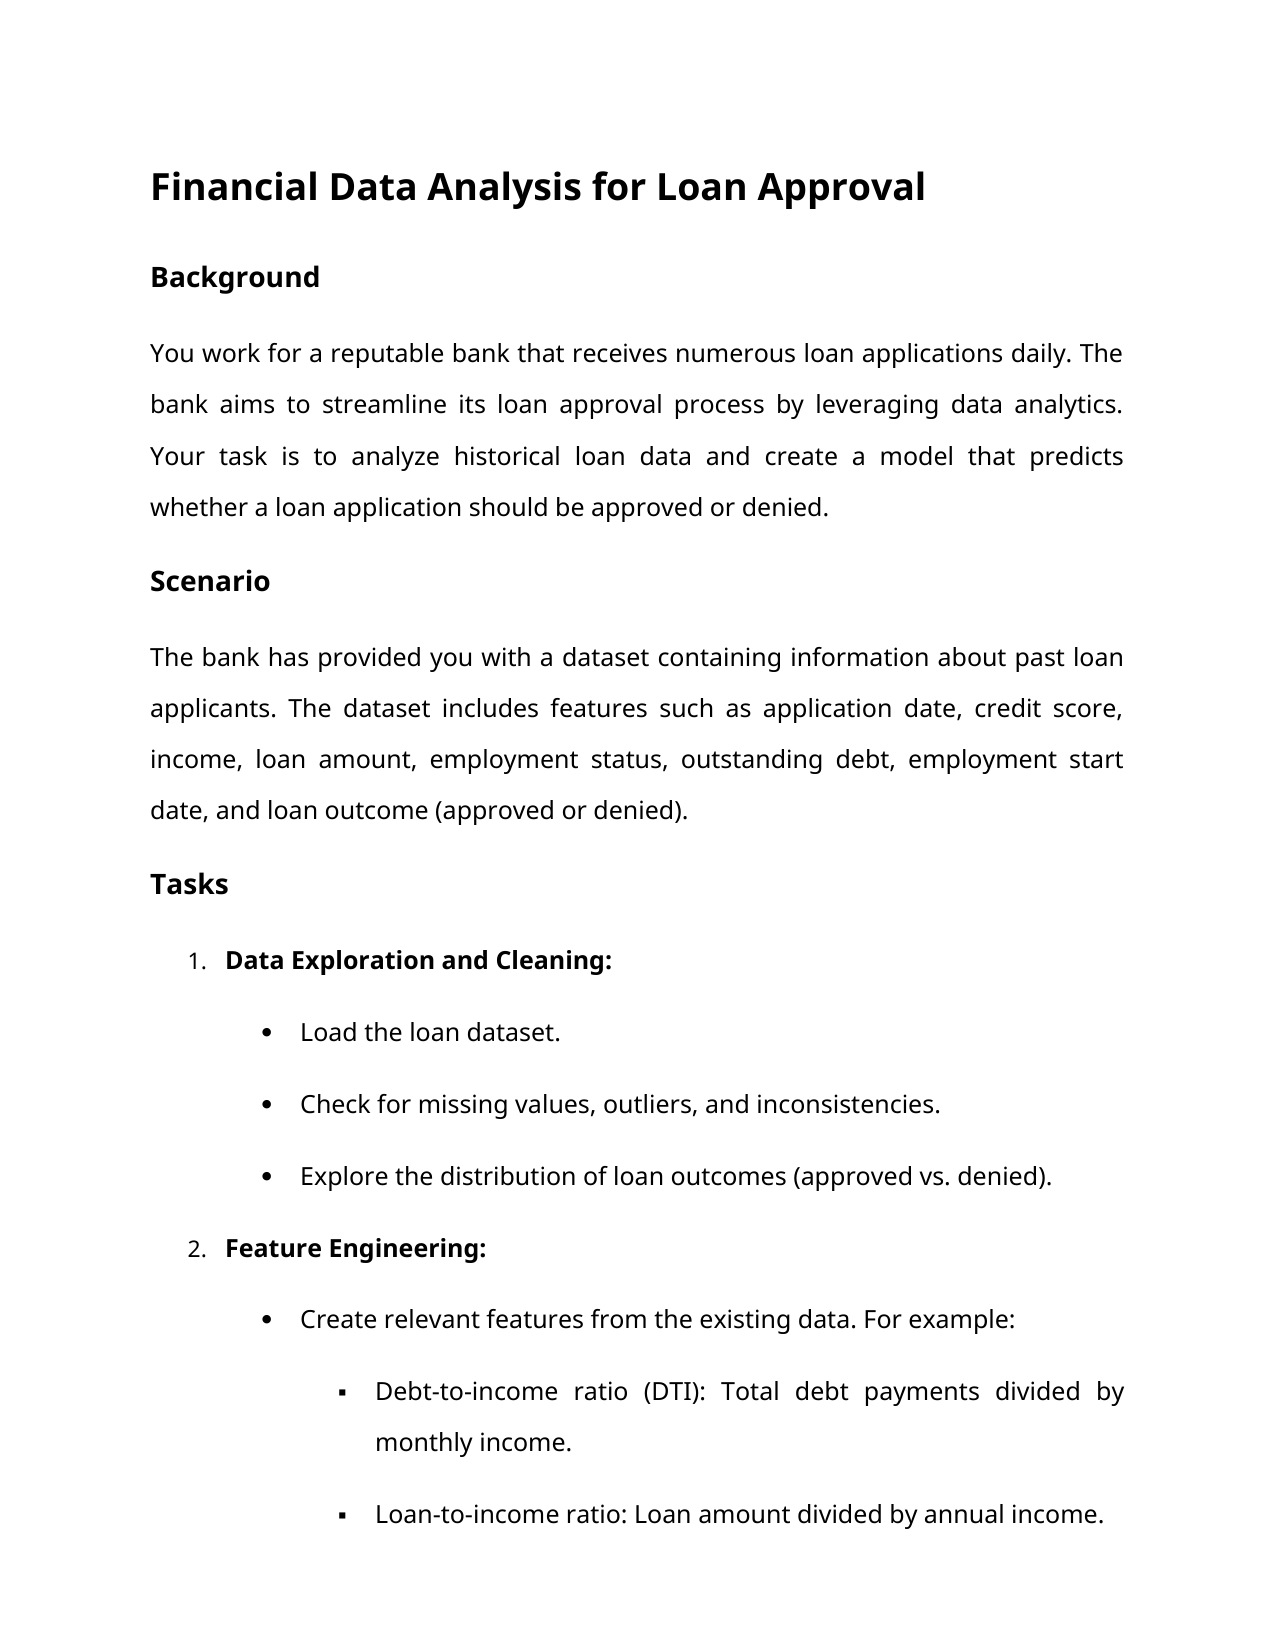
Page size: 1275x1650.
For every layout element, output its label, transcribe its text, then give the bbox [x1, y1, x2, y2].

list Feature Engineering: [187, 1230, 1125, 1264]
subtitle Financial Data Analysis for Loan Approval [150, 160, 1125, 211]
list Debt-to-income ratio (DTI): Total debt payments divided by monthly income. [337, 1374, 1125, 1459]
subtitle Tasks [150, 864, 1125, 903]
list Explore the distribution of loan outcomes (approved vs. denied). [262, 1158, 1125, 1192]
subtitle Scenario [150, 561, 1125, 599]
list Create relevant features from the existing data. For example: [262, 1302, 1125, 1336]
list Loan-to-income ratio: Loan amount divided by annual income. [337, 1497, 1125, 1531]
text You work for a reputable bank that receives numerous loan applications daily. The bank aims to streamline its loan approval process by leveraging data analytics. Your task is to analyze historical loan data and create a model that predicts whether a loan application should be approved or denied. [150, 336, 1125, 523]
list Load the loan dataset. [262, 1015, 1125, 1049]
list Data Exploration and Cleaning: [187, 943, 1125, 977]
list Check for missing values, outliers, and inconsistencies. [262, 1087, 1125, 1121]
text The bank has provided you with a dataset containing information about past loan applicants. The dataset includes features such as application date, credit score, income, loan amount, employment status, outstanding debt, employment start date, and loan outcome (approved or denied). [150, 639, 1125, 827]
subtitle Background [150, 258, 1125, 296]
